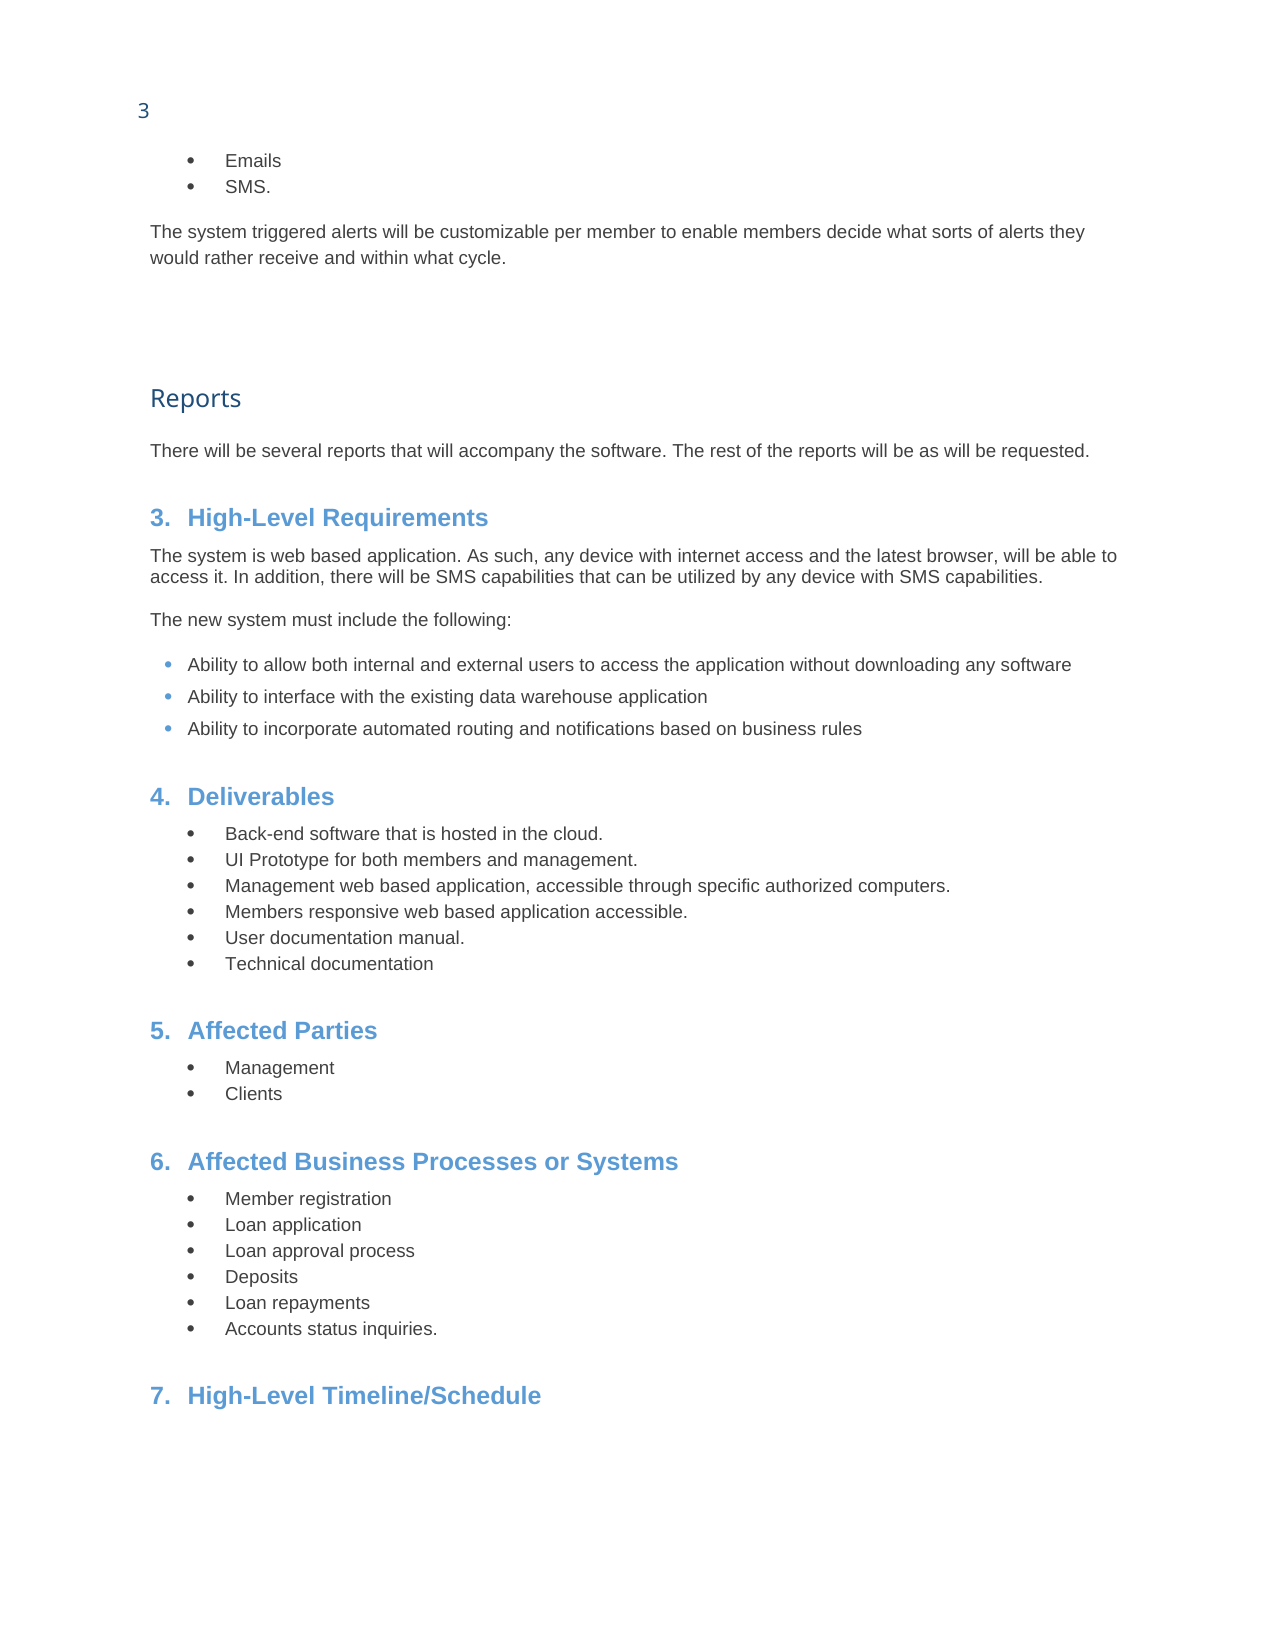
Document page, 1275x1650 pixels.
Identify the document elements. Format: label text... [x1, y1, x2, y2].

list Technical documentation [187, 952, 1125, 974]
text The system triggered alerts will be customizable per member to enable members decide what sorts of alerts they would rather receive and within what cycle. [150, 221, 1125, 268]
list Deposits [187, 1266, 1125, 1287]
text The new system must include the following: [150, 609, 1125, 631]
list Member registration [187, 1188, 1125, 1209]
list User documentation manual. [187, 926, 1125, 948]
list Ability to incorporate automated routing and notifications based on business rules [165, 718, 1125, 740]
text The system is web based application. As such, any device with internet access and the latest browser, will be able to access it. In addition, there will be SMS capabilities that can be utilized by any device with SMS capabilities. [150, 544, 1125, 587]
subtitle Deliverables [150, 781, 1125, 810]
list Back-end software that is hosted in the cloud. [187, 823, 1125, 844]
list Ability to allow both internal and external users to access the application without downloading any software [165, 654, 1125, 675]
list SMS. [187, 176, 1125, 198]
subtitle High-Level Requirements [150, 503, 1125, 532]
text Reports [150, 380, 1125, 414]
subtitle Affected Business Processes or Systems [150, 1146, 1125, 1175]
list Ability to interface with the existing data warehouse application [165, 686, 1125, 707]
list Loan repayments [187, 1291, 1125, 1313]
list Management web based application, accessible through specific authorized computers. [187, 874, 1125, 896]
list Management [187, 1057, 1125, 1079]
list Emails [187, 150, 1125, 172]
subtitle Affected Parties [150, 1016, 1125, 1044]
text There will be several reports that will accompany the software. The rest of the reports will be as will be requested. [150, 440, 1125, 461]
list UI Prototype for both members and management. [187, 849, 1125, 870]
list Loan approval process [187, 1239, 1125, 1261]
subtitle High-Level Timeline/Schedule [150, 1381, 1125, 1409]
list Members responsive web based application accessible. [187, 901, 1125, 922]
list Clients [187, 1083, 1125, 1105]
list Accounts status inquiries. [187, 1317, 1125, 1339]
list Loan application [187, 1214, 1125, 1235]
